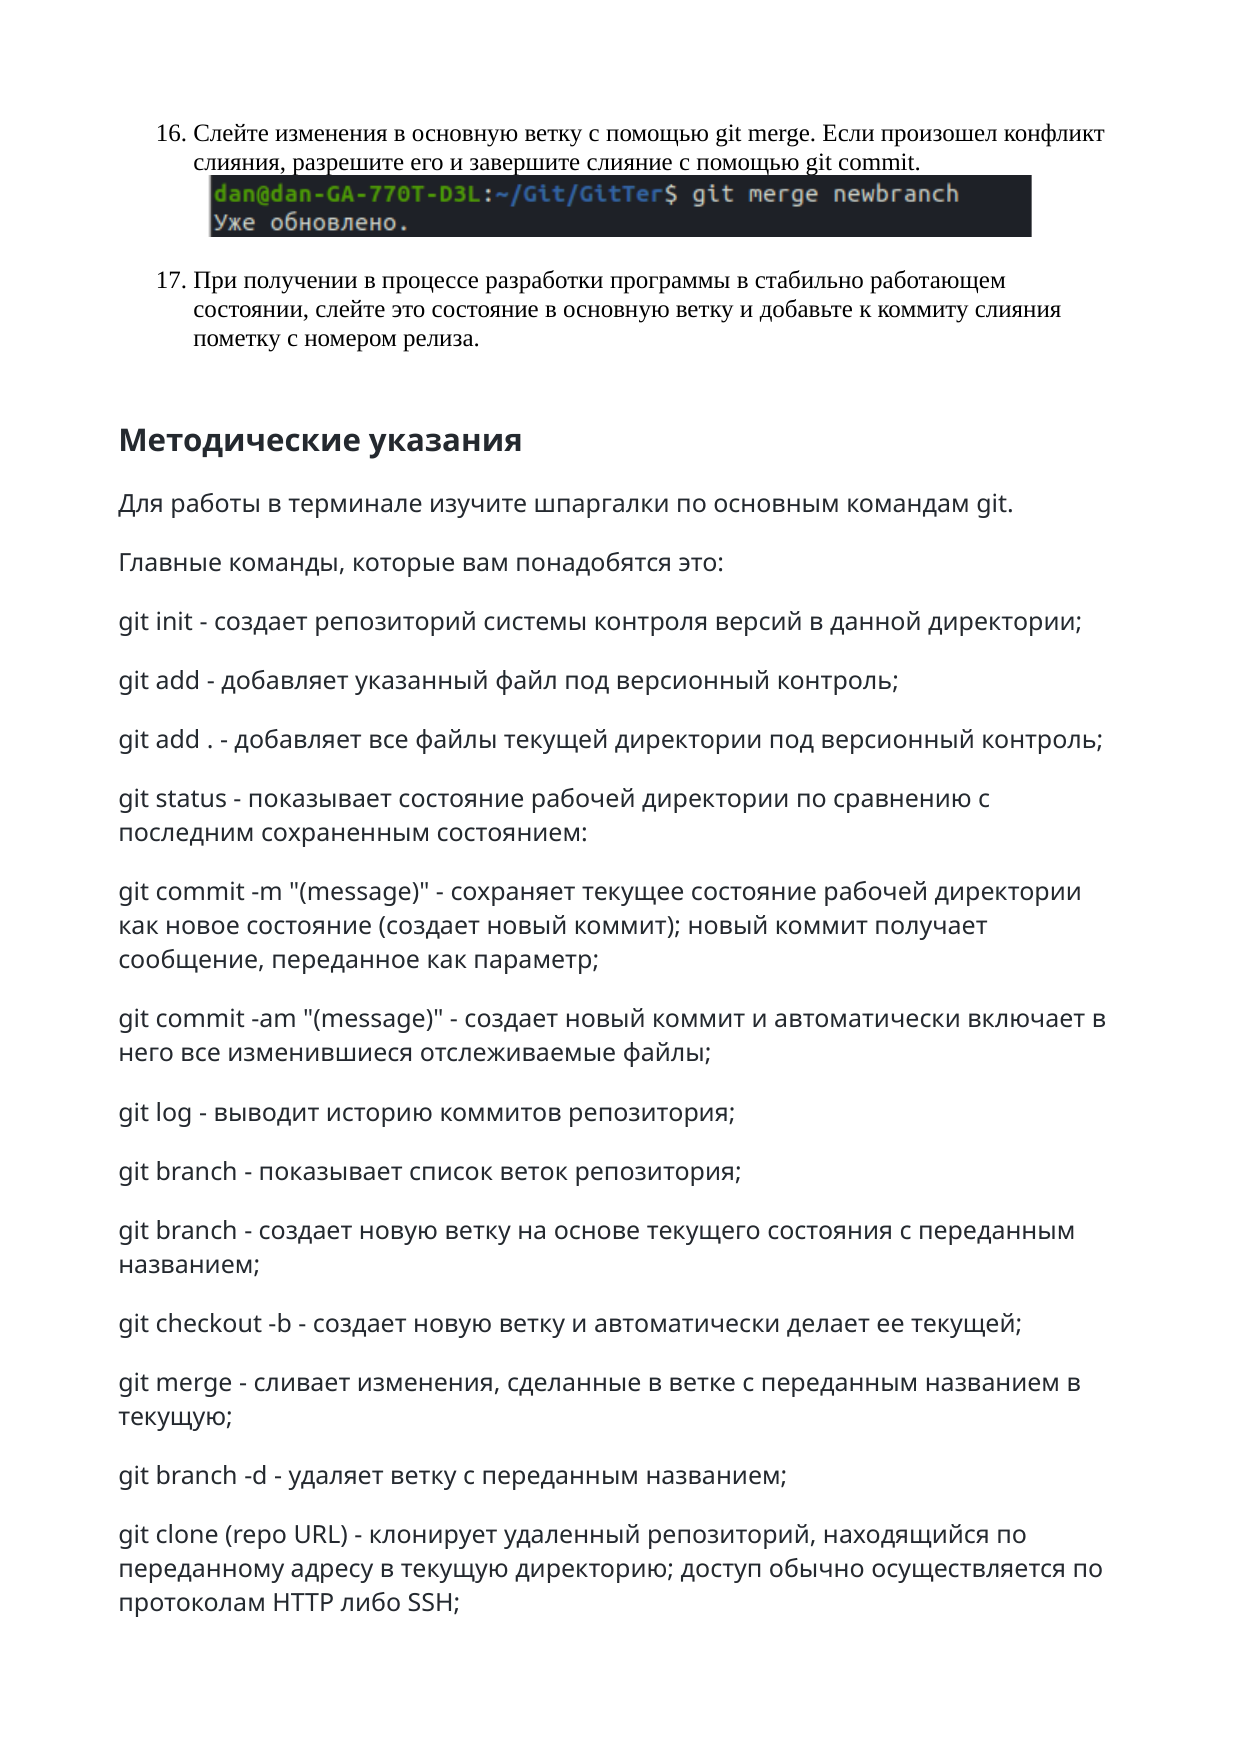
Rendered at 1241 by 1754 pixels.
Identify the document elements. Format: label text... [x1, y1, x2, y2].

text git status - показывает состояние рабочей директории по сравнению с последним сохраненным состоянием: [118, 781, 1122, 849]
text git checkout -b - создает новую ветку и автоматически делает ее текущей; [118, 1305, 1122, 1339]
list При получении в процессе разработки программы в стабильно работающем состоянии, слейте это состояние в основную ветку и добавьте к коммиту слияния пометку с номером релиза. [156, 265, 1122, 352]
text git log - выводит историю коммитов репозитория; [118, 1094, 1122, 1128]
text git add . - добавляет все файлы текущей директории под версионный контроль; [118, 722, 1122, 756]
subtitle Методические указания [118, 418, 1122, 460]
text git add - добавляет указанный файл под версионный контроль; [118, 663, 1122, 697]
text Главные команды, которые вам понадобятся это: [118, 544, 1122, 578]
list Слейте изменения в основную ветку с помощью git merge. Если произошел конфликт слияния, разрешите его и завершите слияние с помощью git commit. [156, 118, 1122, 176]
text git branch - показывает список веток репозитория; [118, 1153, 1122, 1187]
text git branch - создает новую ветку на основе текущего состояния с переданным названием; [118, 1212, 1122, 1280]
text git commit -am "(message)" - создает новый коммит и автоматически включает в него все изменившиеся отслеживаемые файлы; [118, 1001, 1122, 1069]
text git branch -d - удаляет ветку с переданным названием; [118, 1458, 1122, 1492]
picture [208, 175, 1032, 237]
text git init - создает репозиторий системы контроля версий в данной директории; [118, 603, 1122, 638]
text git merge - сливает изменения, сделанные в ветке с переданным названием в текущую; [118, 1364, 1122, 1433]
text git clone (repo URL) - клонирует удаленный репозиторий, находящийся по переданному адресу в текущую директорию; доступ обычно осуществляется по протоколам HTTP либо SSH; [118, 1517, 1122, 1619]
text Для работы в терминале изучите шпаргалки по основным командам git. [118, 485, 1122, 519]
text git commit -m "(message)" - сохраняет текущее состояние рабочей директории как новое состояние (создает новый коммит); новый коммит получает сообщение, переданное как параметр; [118, 874, 1122, 976]
